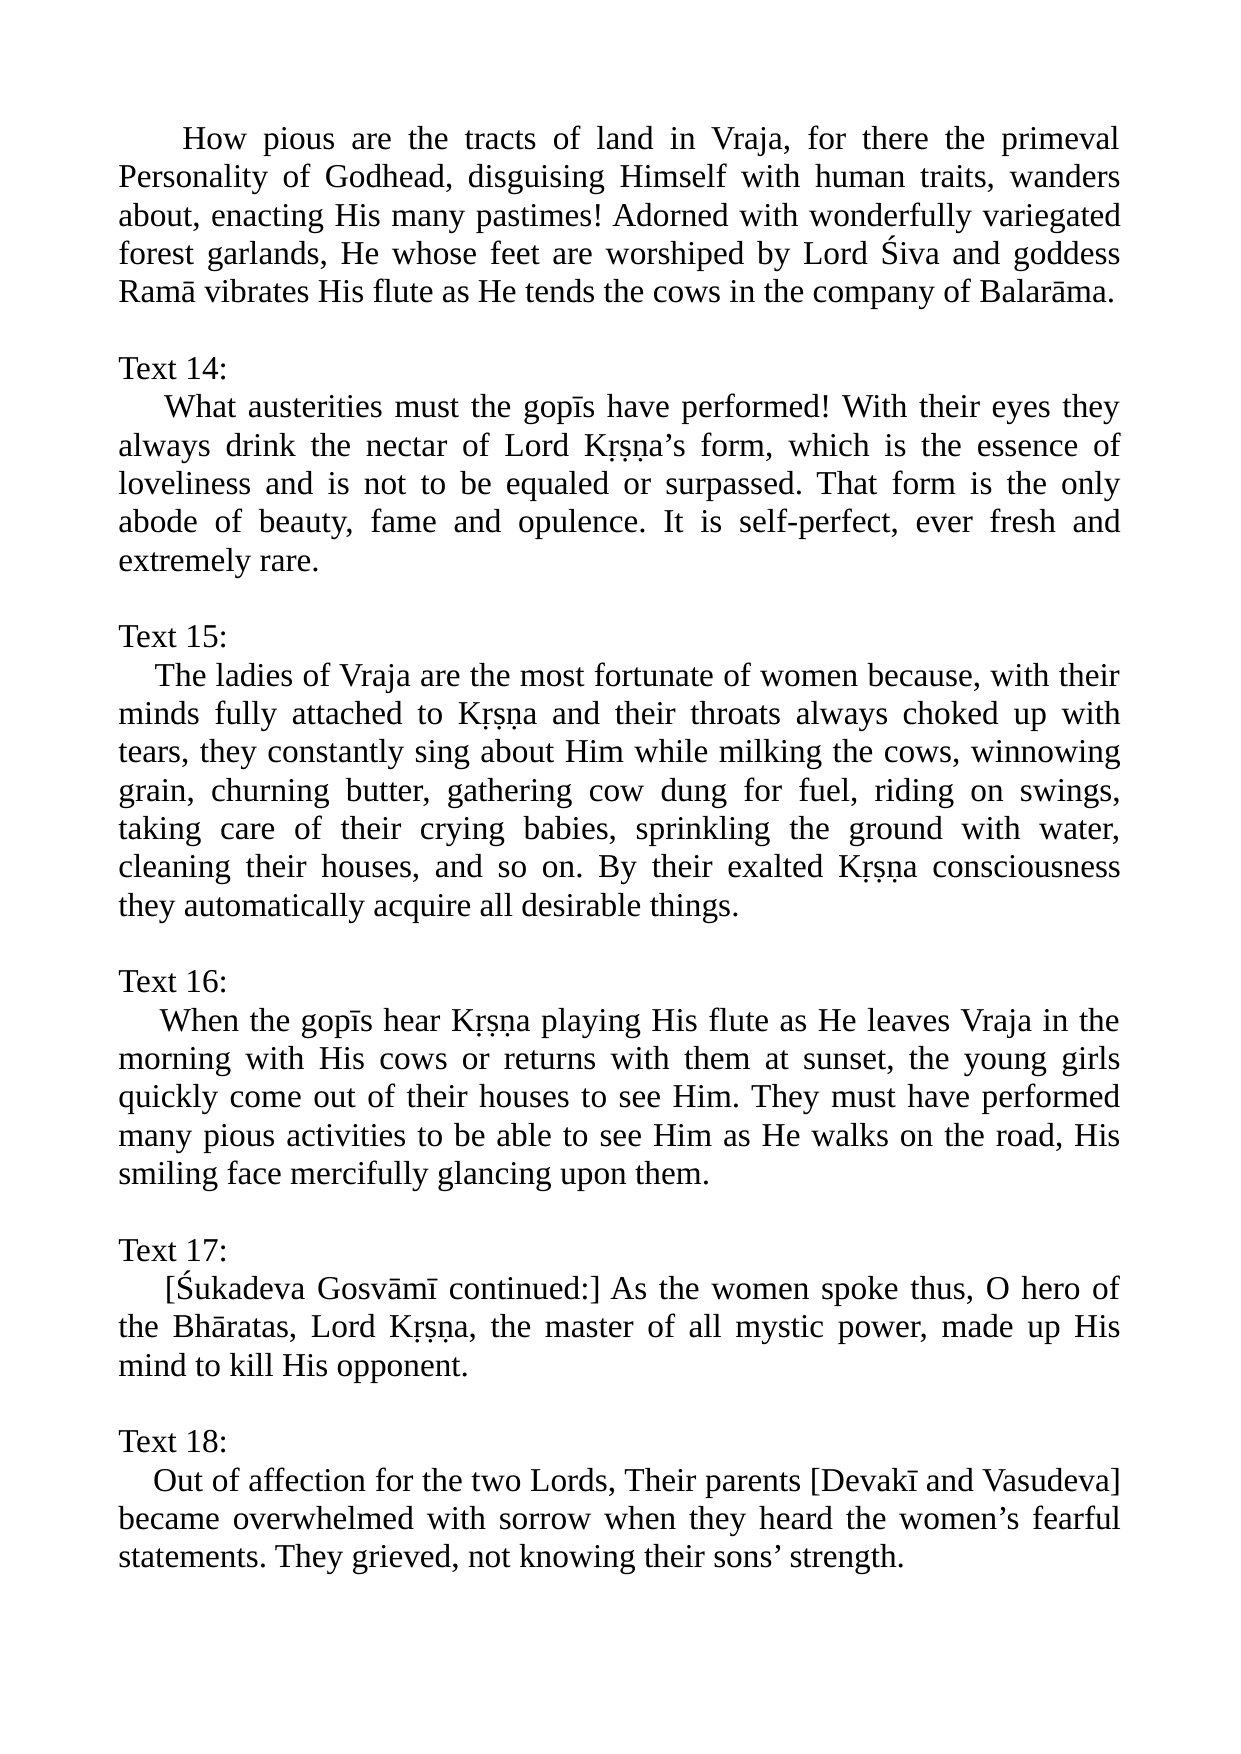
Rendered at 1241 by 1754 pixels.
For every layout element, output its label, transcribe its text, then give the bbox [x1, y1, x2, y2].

text Text 17: [118, 1230, 1122, 1268]
text Text 18: [118, 1421, 1122, 1460]
text Text 15: [118, 616, 1122, 655]
text [Śukadeva Gosvāmī continued:] As the women spoke thus, O hero of the Bhāratas, Lord Kṛṣṇa, the master of all mystic power, made up His mind to kill His opponent. [118, 1268, 1122, 1383]
text Text 16: [118, 961, 1122, 1000]
text The ladies of Vraja are the most fortunate of women because, with their minds fully attached to Kṛṣṇa and their throats always choked up with tears, they constantly sing about Him while milking the cows, winnowing grain, churning butter, gathering cow dung for fuel, riding on swings, taking care of their crying babies, sprinkling the ground with water, cleaning their houses, and so on. By their exalted Kṛṣṇa consciousness they automatically acquire all desirable things. [118, 655, 1122, 923]
text Out of affection for the two Lords, Their parents [Devakī and Vasudeva] became overwhelmed with sorrow when they heard the women’s fearful statements. They grieved, not knowing their sons’ strength. [118, 1460, 1122, 1575]
text Text 14: [118, 348, 1122, 386]
text How pious are the tracts of land in Vraja, for there the primeval Personality of Godhead, disguising Himself with human traits, wanders about, enacting His many pastimes! Adorned with wonderfully variegated forest garlands, He whose feet are worshiped by Lord Śiva and goddess Ramā vibrates His flute as He tends the cows in the company of Balarāma. [118, 118, 1122, 310]
text What austerities must the gopīs have performed! With their eyes they always drink the nectar of Lord Kṛṣṇa’s form, which is the essence of loveliness and is not to be equaled or surpassed. That form is the only abode of beauty, fame and opulence. It is self-perfect, ever fresh and extremely rare. [118, 386, 1122, 578]
text When the gopīs hear Kṛṣṇa playing His flute as He leaves Vraja in the morning with His cows or returns with them at sunset, the young girls quickly come out of their houses to see Him. They must have performed many pious activities to be able to see Him as He walks on the road, His smiling face mercifully glancing upon them. [118, 1000, 1122, 1191]
